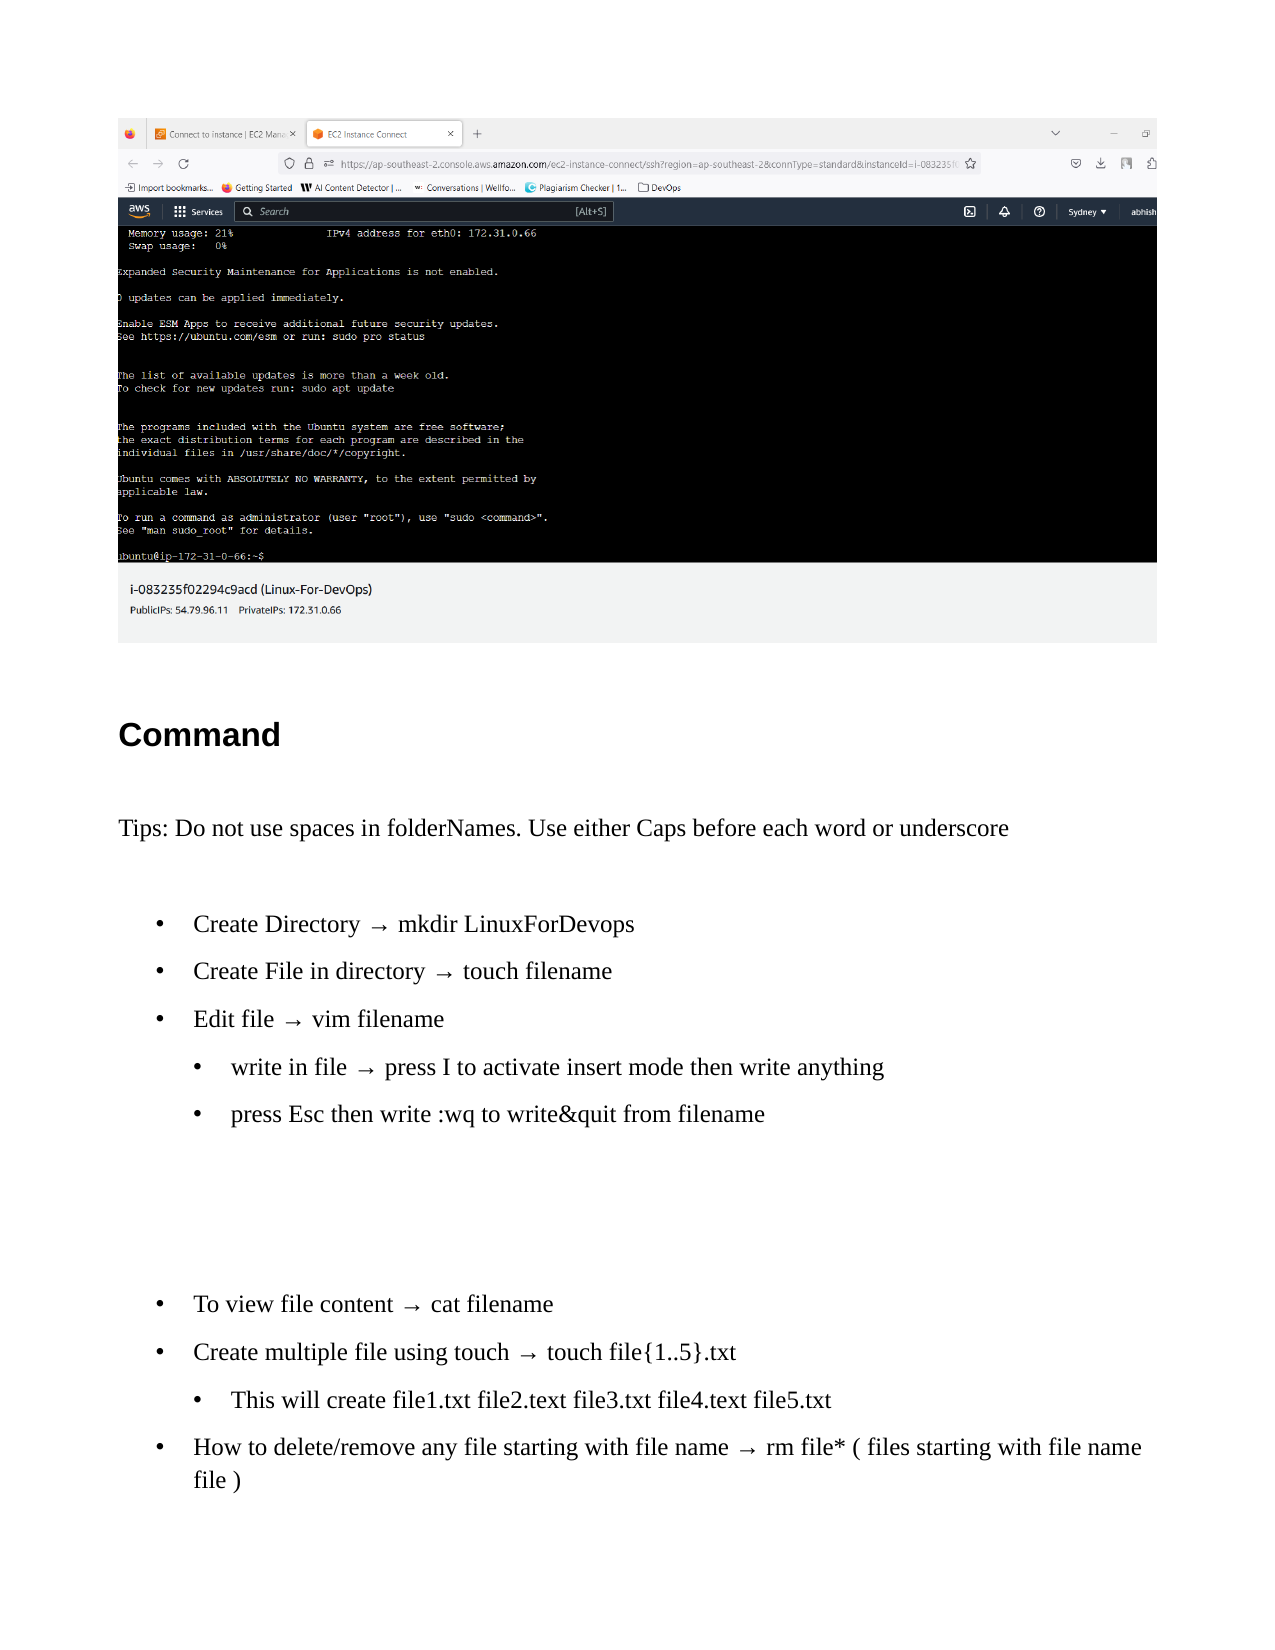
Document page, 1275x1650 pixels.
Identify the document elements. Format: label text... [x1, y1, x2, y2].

list To view file content → cat filename [156, 1289, 1157, 1318]
subtitle Command [118, 715, 1157, 753]
list write in file → press I to activate insert mode then write anything [193, 1052, 1157, 1080]
list press Esc then write :wq to write&quit from filename [193, 1099, 1157, 1128]
list Edit file → vim filename [156, 1004, 1157, 1033]
list Create Directory → mkdir LinuxForDevops [156, 909, 1157, 937]
list Create multiple file using touch → touch file{1..5}.txt [156, 1337, 1157, 1366]
picture [118, 118, 1157, 643]
text Tips: Do not use spaces in folderNames. Use either Caps before each word or underscore [118, 813, 1157, 842]
list How to delete/remove any file starting with file name → rm file* ( files starting with file name file ) [156, 1432, 1157, 1494]
list This will create file1.txt file2.text file3.txt file4.text file5.txt [193, 1385, 1157, 1413]
list Create File in directory → touch filename [156, 956, 1157, 985]
